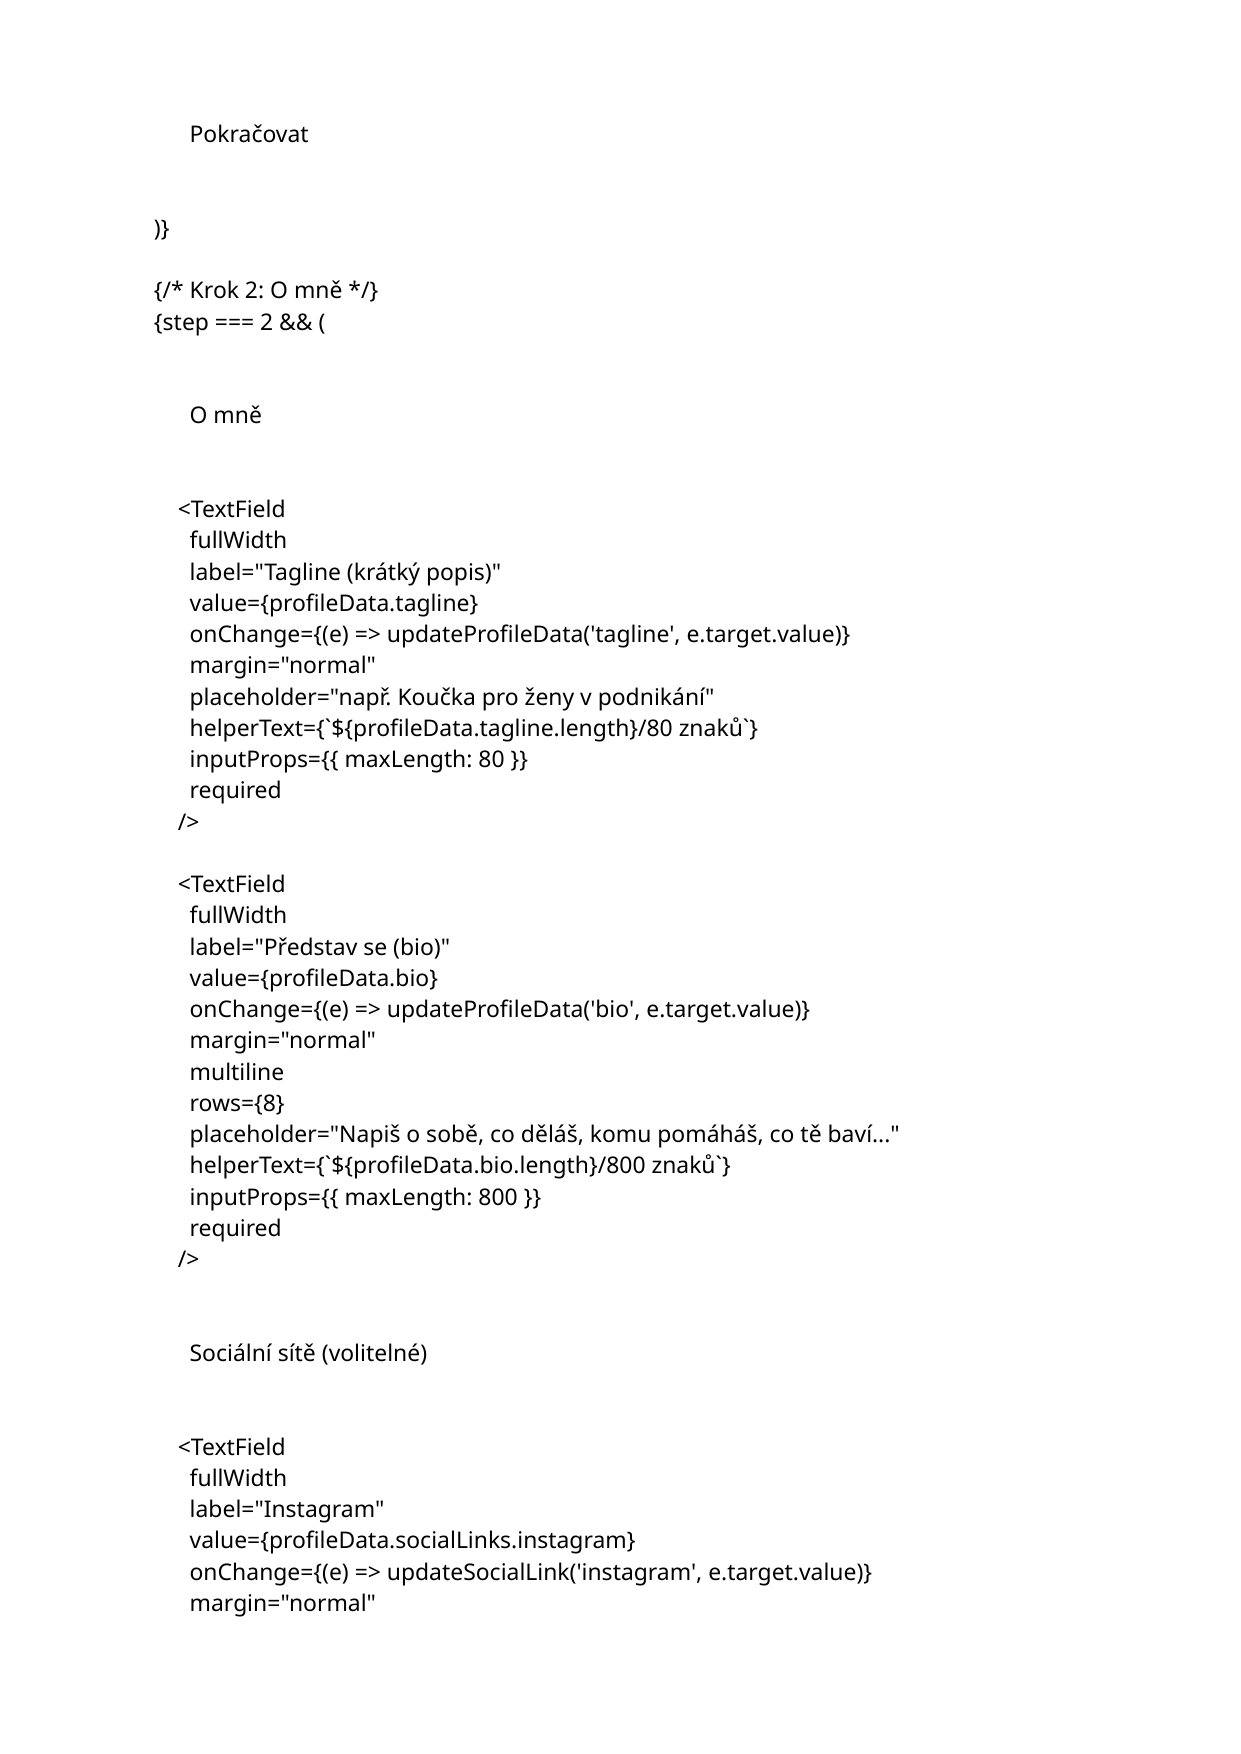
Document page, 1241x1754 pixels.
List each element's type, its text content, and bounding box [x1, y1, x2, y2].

text required [118, 774, 1122, 806]
text )} [118, 212, 1122, 243]
text placeholder="např. Koučka pro ženy v podnikání" [118, 681, 1122, 712]
text label="Tagline (krátký popis)" [118, 556, 1122, 587]
text value={profileData.bio} [118, 962, 1122, 993]
text margin="normal" [118, 1024, 1122, 1056]
text /> [118, 806, 1122, 837]
text O mně [118, 399, 1122, 431]
text multiline [118, 1056, 1122, 1087]
text value={profileData.tagline} [118, 587, 1122, 618]
text helperText={`${profileData.tagline.length}/80 znaků`} [118, 712, 1122, 743]
text fullWidth [118, 524, 1122, 556]
text Sociální sítě (volitelné) [118, 1337, 1122, 1368]
text Pokračovat [118, 118, 1122, 149]
text required [118, 1212, 1122, 1243]
text <TextField [118, 868, 1122, 899]
text onChange={(e) => updateProfileData('bio', e.target.value)} [118, 993, 1122, 1024]
text margin="normal" [118, 649, 1122, 681]
text label="Představ se (bio)" [118, 931, 1122, 962]
text helperText={`${profileData.bio.length}/800 znaků`} [118, 1149, 1122, 1181]
text placeholder="Napiš o sobě, co děláš, komu pomáháš, co tě baví..." [118, 1118, 1122, 1149]
text label="Instagram" [118, 1493, 1122, 1524]
text fullWidth [118, 1462, 1122, 1493]
text onChange={(e) => updateProfileData('tagline', e.target.value)} [118, 618, 1122, 649]
text onChange={(e) => updateSocialLink('instagram', e.target.value)} [118, 1556, 1122, 1587]
text /> [118, 1243, 1122, 1274]
text {/* Krok 2: O mně */} [118, 274, 1122, 306]
text inputProps={{ maxLength: 800 }} [118, 1181, 1122, 1212]
text margin="normal" [118, 1587, 1122, 1618]
text rows={8} [118, 1087, 1122, 1118]
text {step === 2 && ( [118, 306, 1122, 337]
text value={profileData.socialLinks.instagram} [118, 1524, 1122, 1556]
text fullWidth [118, 899, 1122, 931]
text inputProps={{ maxLength: 80 }} [118, 743, 1122, 774]
text <TextField [118, 1431, 1122, 1462]
text <TextField [118, 493, 1122, 524]
